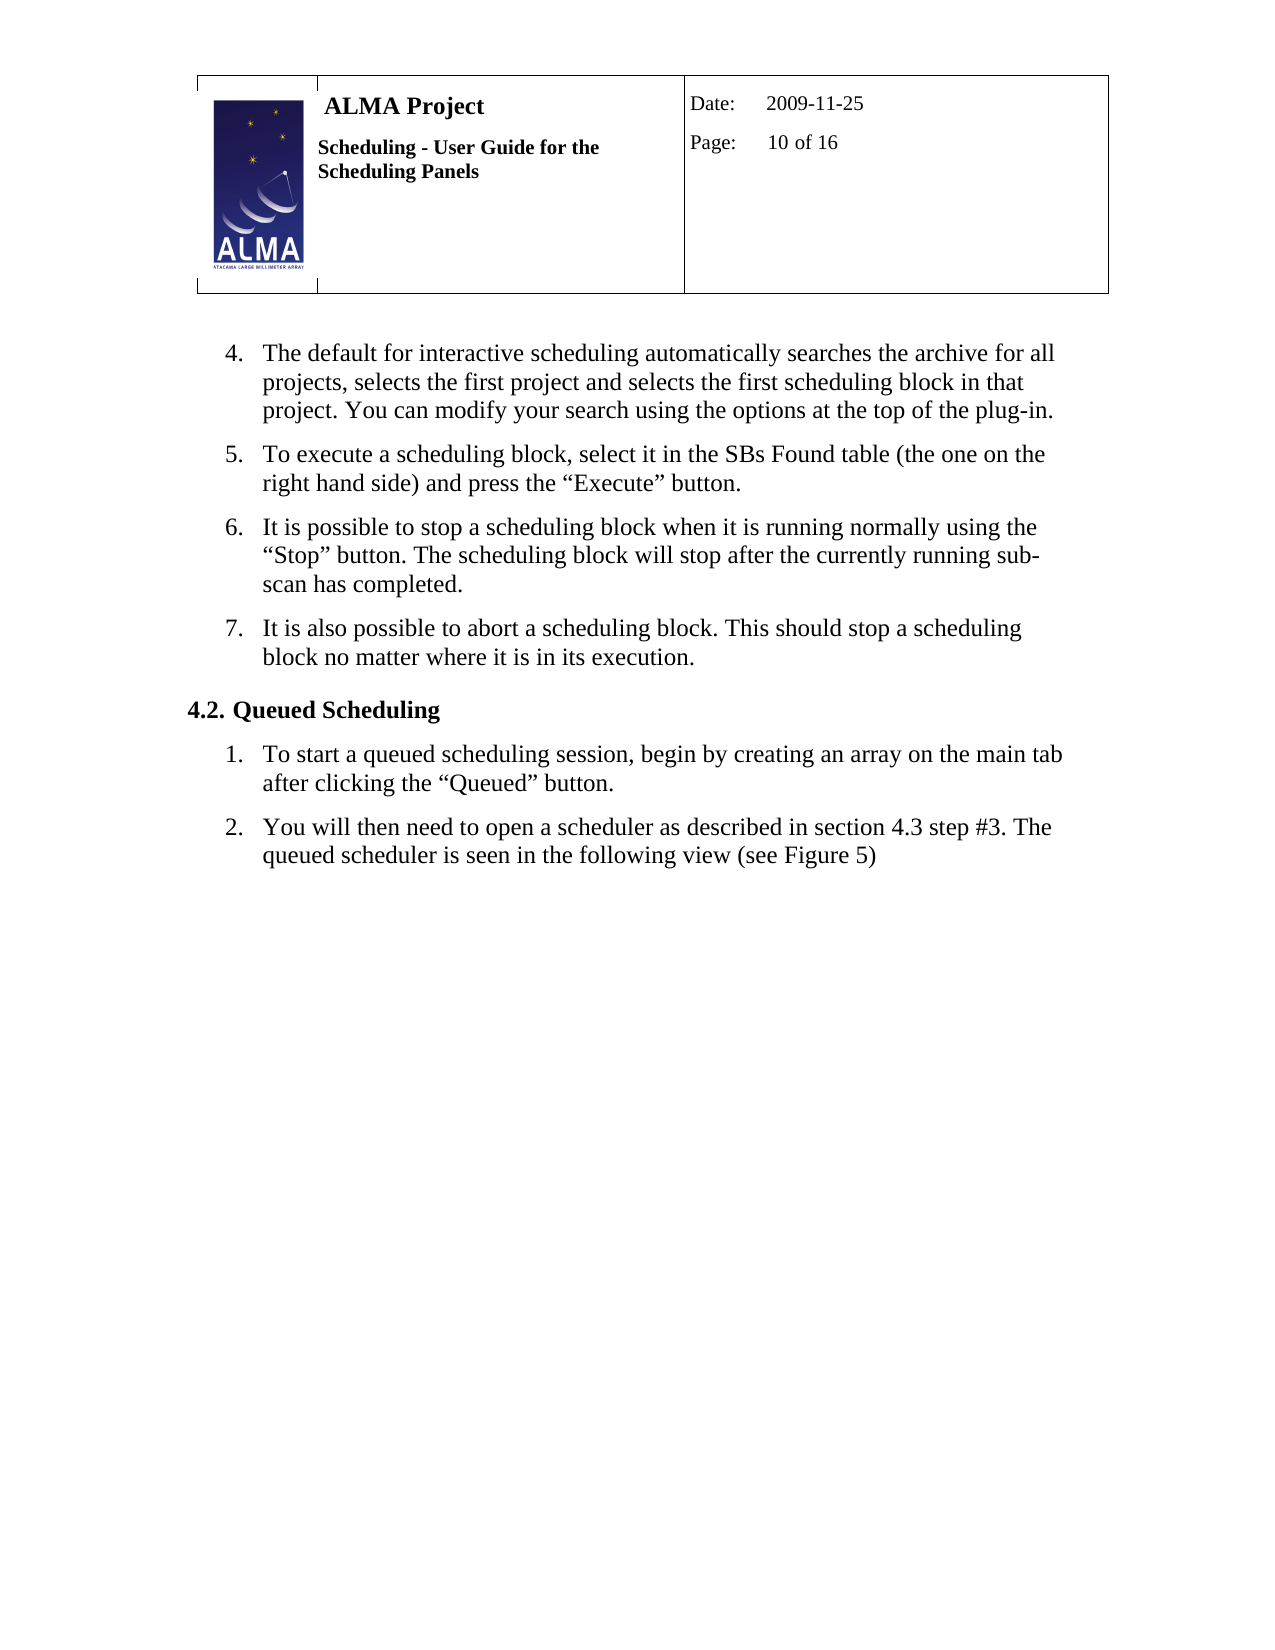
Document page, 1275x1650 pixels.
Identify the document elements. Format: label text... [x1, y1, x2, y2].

list The default for interactive scheduling automatically searches the archive for all projects, selects the first project and selects the first scheduling block in that project. You can modify your search using the options at the top of the plug-in. [225, 338, 1087, 424]
list To start a queued scheduling session, begin by creating an array on the main tab after clicking the “Queued” button. [225, 739, 1087, 797]
list It is possible to stop a scheduling block when it is running normally using the “Stop” button. The scheduling block will stop after the currently running sub- scan has completed. [225, 512, 1087, 598]
list It is also possible to abort a scheduling block. This should stop a scheduling block no matter where it is in its execution. [225, 613, 1087, 671]
subtitle Queued Scheduling [187, 696, 1087, 724]
list You will then need to open a scheduler as described in section 4.3 step #3. The queued scheduler is seen in the following view (see Figure 5) [225, 812, 1087, 869]
picture [213, 100, 304, 270]
list To execute a scheduling block, select it in the SBs Found table (the one on the right hand side) and press the “Execute” button. [225, 439, 1087, 497]
